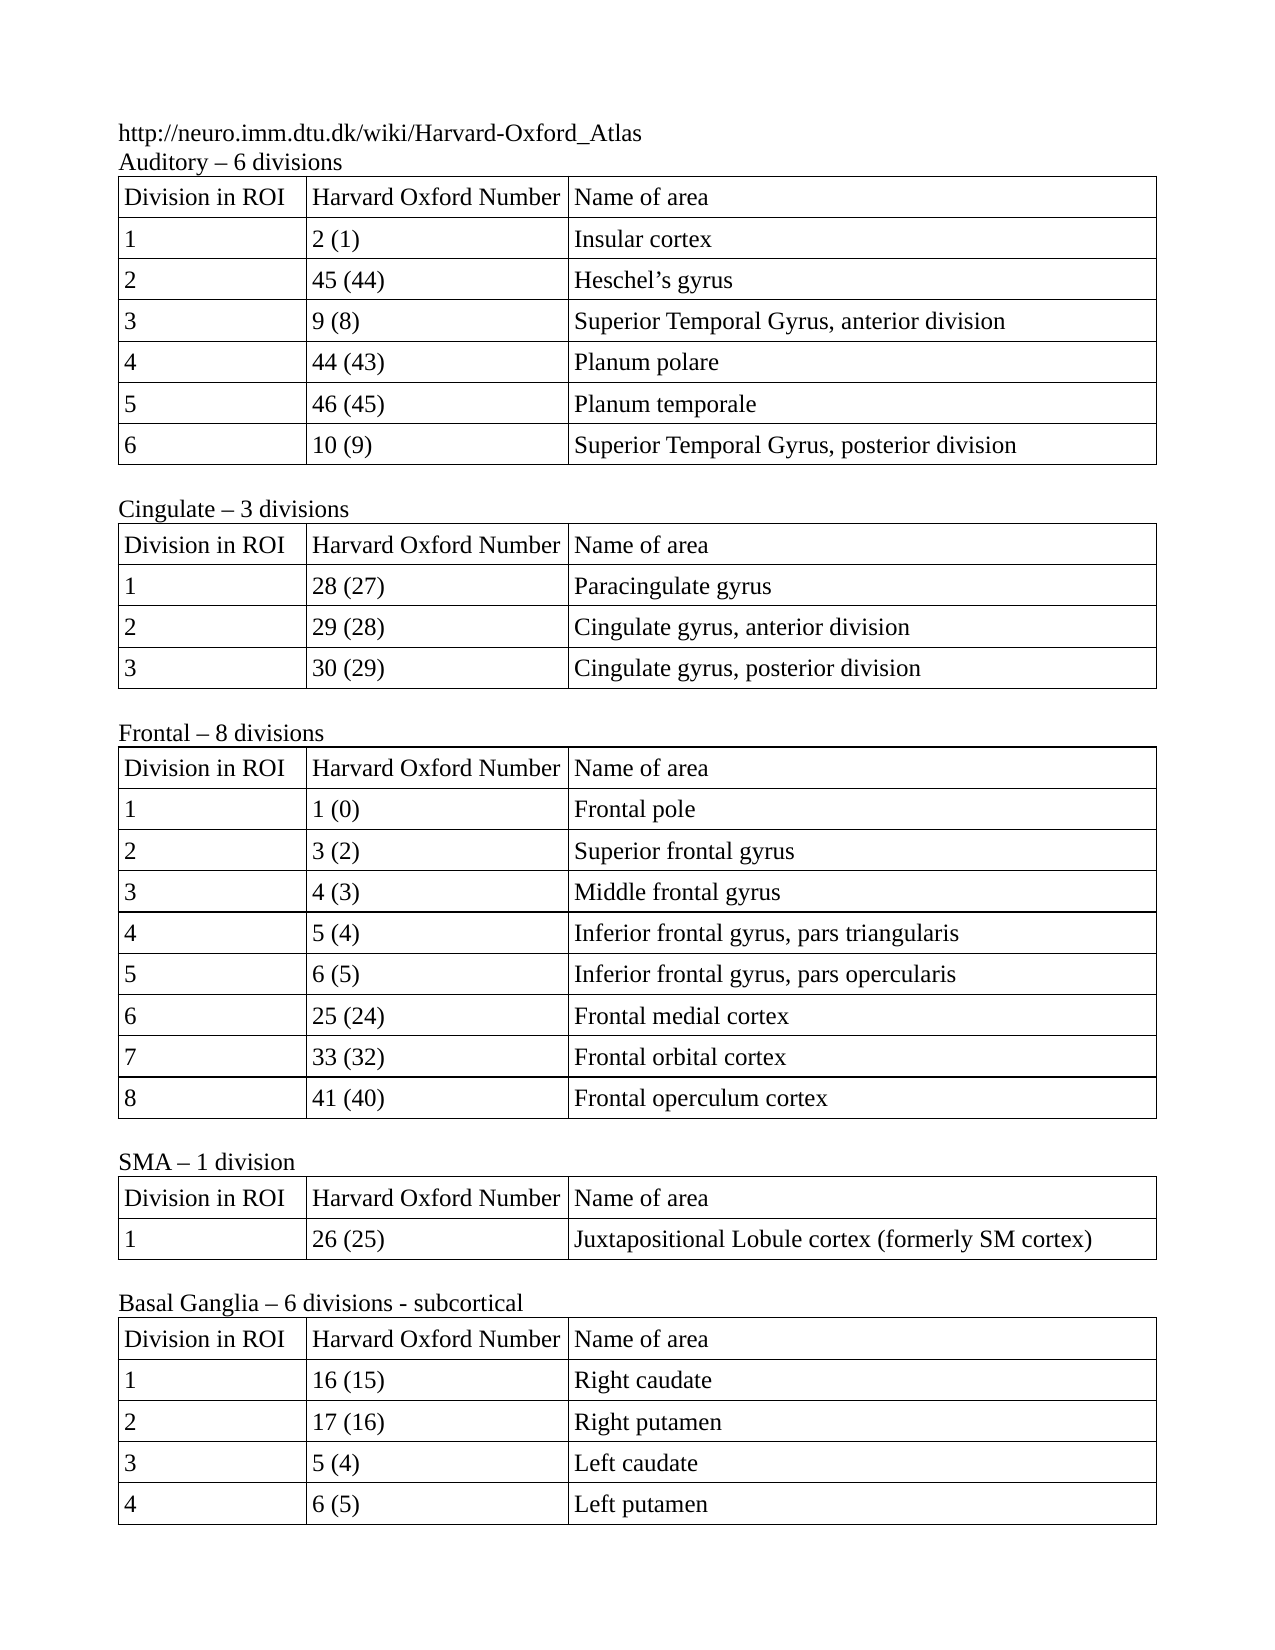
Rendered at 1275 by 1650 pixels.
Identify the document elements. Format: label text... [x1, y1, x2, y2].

table_cell 33 (32) [307, 1036, 568, 1076]
table_cell 46 (45) [307, 383, 568, 423]
table_cell Superior frontal gyrus [569, 830, 1156, 870]
table_cell 5 (4) [307, 1442, 568, 1482]
table_cell Frontal operculum cortex [569, 1078, 1156, 1118]
table_cell 30 (29) [307, 648, 568, 688]
text http://neuro.imm.dtu.dk/wiki/Harvard-Oxford_Atlas [118, 118, 1157, 147]
table_cell Right caudate [569, 1360, 1156, 1400]
table_cell 2 [119, 606, 306, 647]
table_header Name of area [569, 1318, 1156, 1358]
table_header Division in ROI [119, 177, 306, 217]
table_cell Paracingulate gyrus [569, 565, 1156, 605]
table_cell 45 (44) [307, 259, 568, 299]
table_cell 1 [119, 789, 306, 829]
table_cell 6 [119, 995, 306, 1035]
table_cell Inferior frontal gyrus, pars triangularis [569, 913, 1156, 953]
text Cingulate – 3 divisions [118, 494, 1157, 523]
table_cell 3 [119, 871, 306, 911]
table_cell 3 [119, 1442, 306, 1482]
table_cell 4 [119, 913, 306, 953]
table_cell 3 [119, 300, 306, 341]
table_cell 4 (3) [307, 871, 568, 911]
table_cell 1 [119, 1360, 306, 1400]
table_cell Heschel’s gyrus [569, 259, 1156, 299]
table_cell 9 (8) [307, 300, 568, 341]
table_cell Juxtapositional Lobule cortex (formerly SM cortex) [569, 1219, 1156, 1259]
text Frontal – 8 divisions [118, 718, 1157, 746]
table_cell 5 [119, 383, 306, 423]
table_cell 41 (40) [307, 1078, 568, 1118]
table_header Name of area [569, 524, 1156, 564]
table_cell 44 (43) [307, 342, 568, 382]
table_cell Left putamen [569, 1483, 1156, 1523]
table_cell Insular cortex [569, 218, 1156, 258]
table_cell 1 [119, 565, 306, 605]
table_cell Inferior frontal gyrus, pars opercularis [569, 954, 1156, 994]
table_cell 10 (9) [307, 424, 568, 464]
table_header Division in ROI [119, 1318, 306, 1358]
table_cell 28 (27) [307, 565, 568, 605]
table_header Division in ROI [119, 524, 306, 564]
table_cell 25 (24) [307, 995, 568, 1035]
table_cell 5 [119, 954, 306, 994]
table_header Name of area [569, 1177, 1156, 1217]
table_cell 1 (0) [307, 789, 568, 829]
table_header Name of area [569, 177, 1156, 217]
table_cell 26 (25) [307, 1219, 568, 1259]
table_cell 6 (5) [307, 954, 568, 994]
table_header Division in ROI [119, 1177, 306, 1217]
table_cell Left caudate [569, 1442, 1156, 1482]
table_cell Planum polare [569, 342, 1156, 382]
table_cell 6 (5) [307, 1483, 568, 1523]
table_cell 3 [119, 648, 306, 688]
table_header Name of area [569, 748, 1156, 788]
table_cell 2 (1) [307, 218, 568, 258]
table_cell 4 [119, 1483, 306, 1523]
text Basal Ganglia – 6 divisions - subcortical [118, 1288, 1157, 1317]
table_cell Planum temporale [569, 383, 1156, 423]
table_cell Frontal pole [569, 789, 1156, 829]
table_cell 5 (4) [307, 913, 568, 953]
text SMA – 1 division [118, 1147, 1157, 1176]
table_cell Superior Temporal Gyrus, posterior division [569, 424, 1156, 464]
table_cell 4 [119, 342, 306, 382]
table_header Harvard Oxford Number [307, 1318, 568, 1358]
table_cell Cingulate gyrus, anterior division [569, 606, 1156, 647]
text Auditory – 6 divisions [118, 147, 1157, 176]
table_cell 7 [119, 1036, 306, 1076]
table_cell 6 [119, 424, 306, 464]
table_cell 3 (2) [307, 830, 568, 870]
table_cell 2 [119, 1401, 306, 1441]
table_cell 1 [119, 1219, 306, 1259]
table_header Harvard Oxford Number [307, 177, 568, 217]
table_cell 2 [119, 830, 306, 870]
table_cell 2 [119, 259, 306, 299]
table_cell Middle frontal gyrus [569, 871, 1156, 911]
table_cell Frontal medial cortex [569, 995, 1156, 1035]
table_cell Superior Temporal Gyrus, anterior division [569, 300, 1156, 341]
table_cell 8 [119, 1078, 306, 1118]
table_cell 1 [119, 218, 306, 258]
table_cell Frontal orbital cortex [569, 1036, 1156, 1076]
table_header Harvard Oxford Number [307, 1177, 568, 1217]
table_header Harvard Oxford Number [307, 524, 568, 564]
table_header Harvard Oxford Number [307, 748, 568, 788]
table_header Division in ROI [119, 748, 306, 788]
table_cell Cingulate gyrus, posterior division [569, 648, 1156, 688]
table_cell Right putamen [569, 1401, 1156, 1441]
table_cell 29 (28) [307, 606, 568, 647]
table_cell 17 (16) [307, 1401, 568, 1441]
table_cell 16 (15) [307, 1360, 568, 1400]
